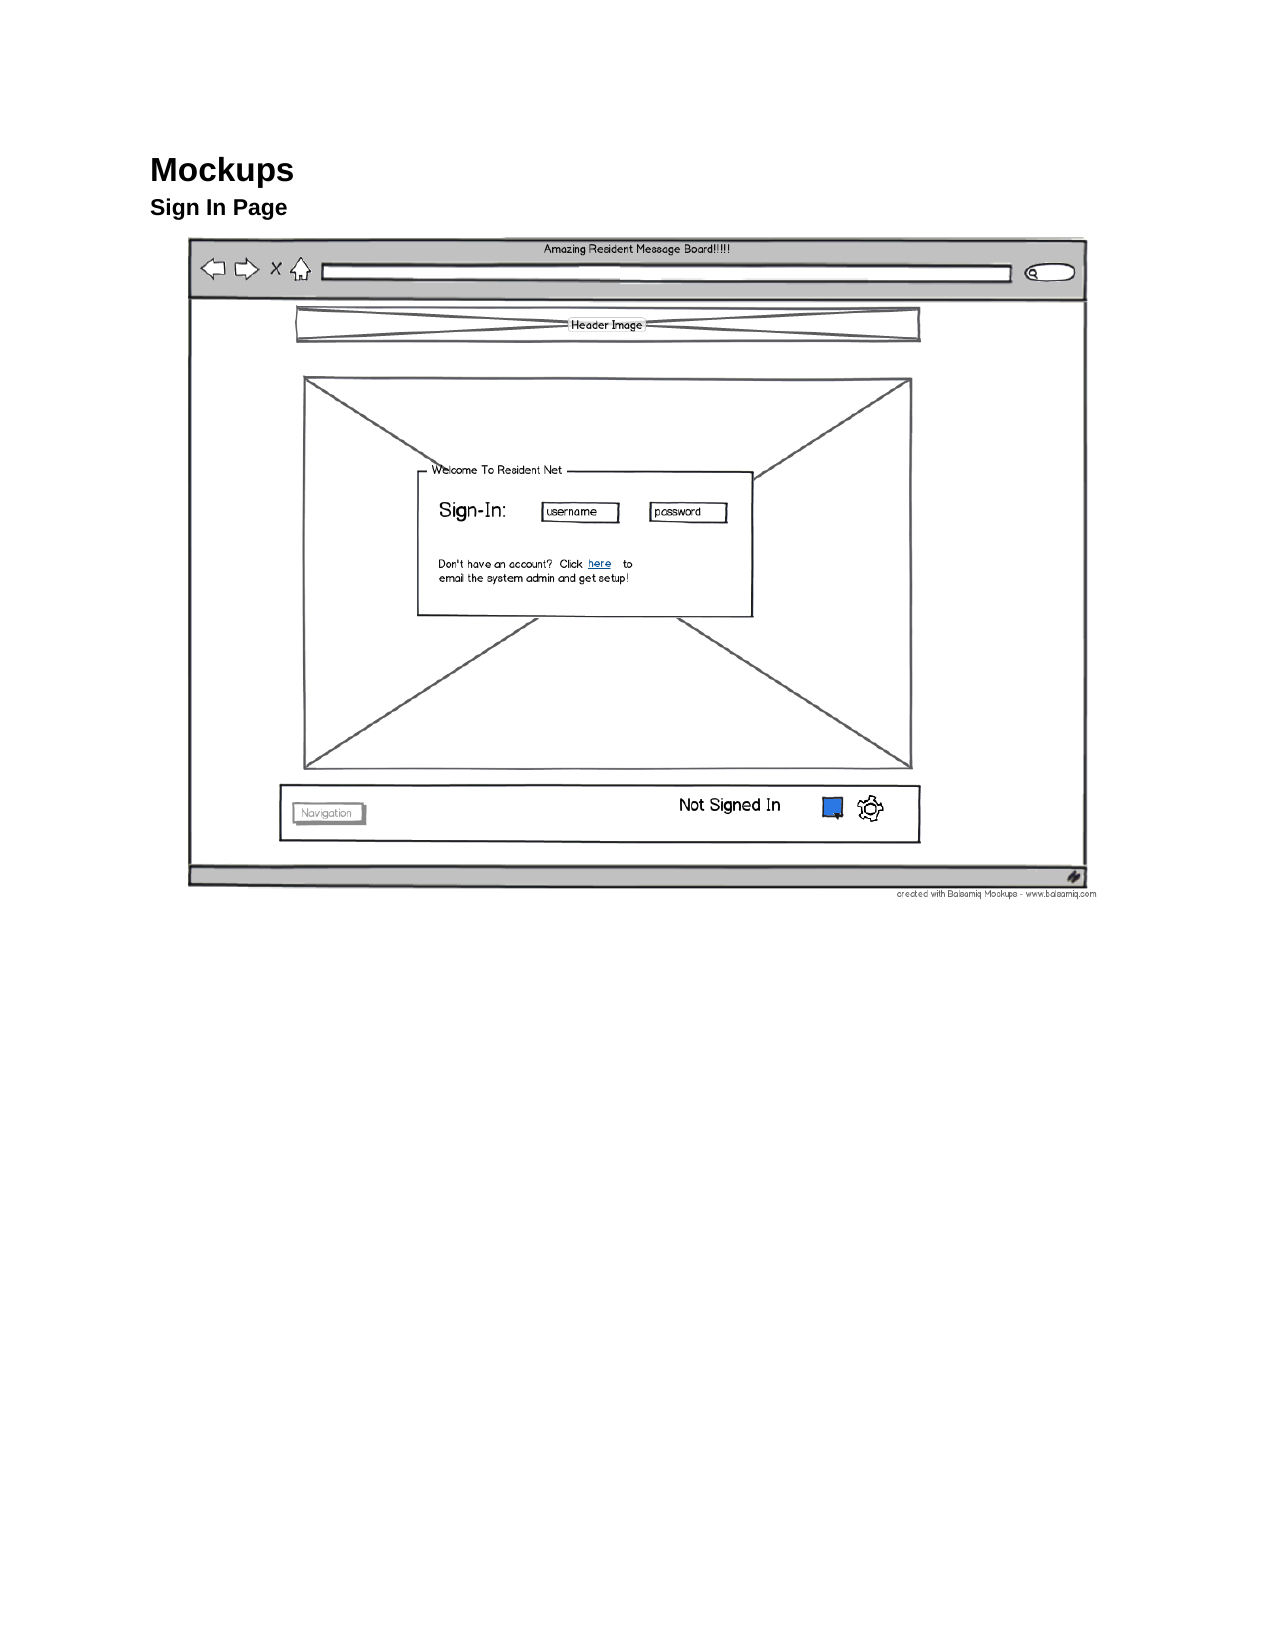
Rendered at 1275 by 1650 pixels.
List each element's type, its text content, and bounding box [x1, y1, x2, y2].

text Sign In Page [150, 194, 1125, 221]
picture [175, 224, 1100, 901]
text Mockups [150, 150, 1125, 188]
